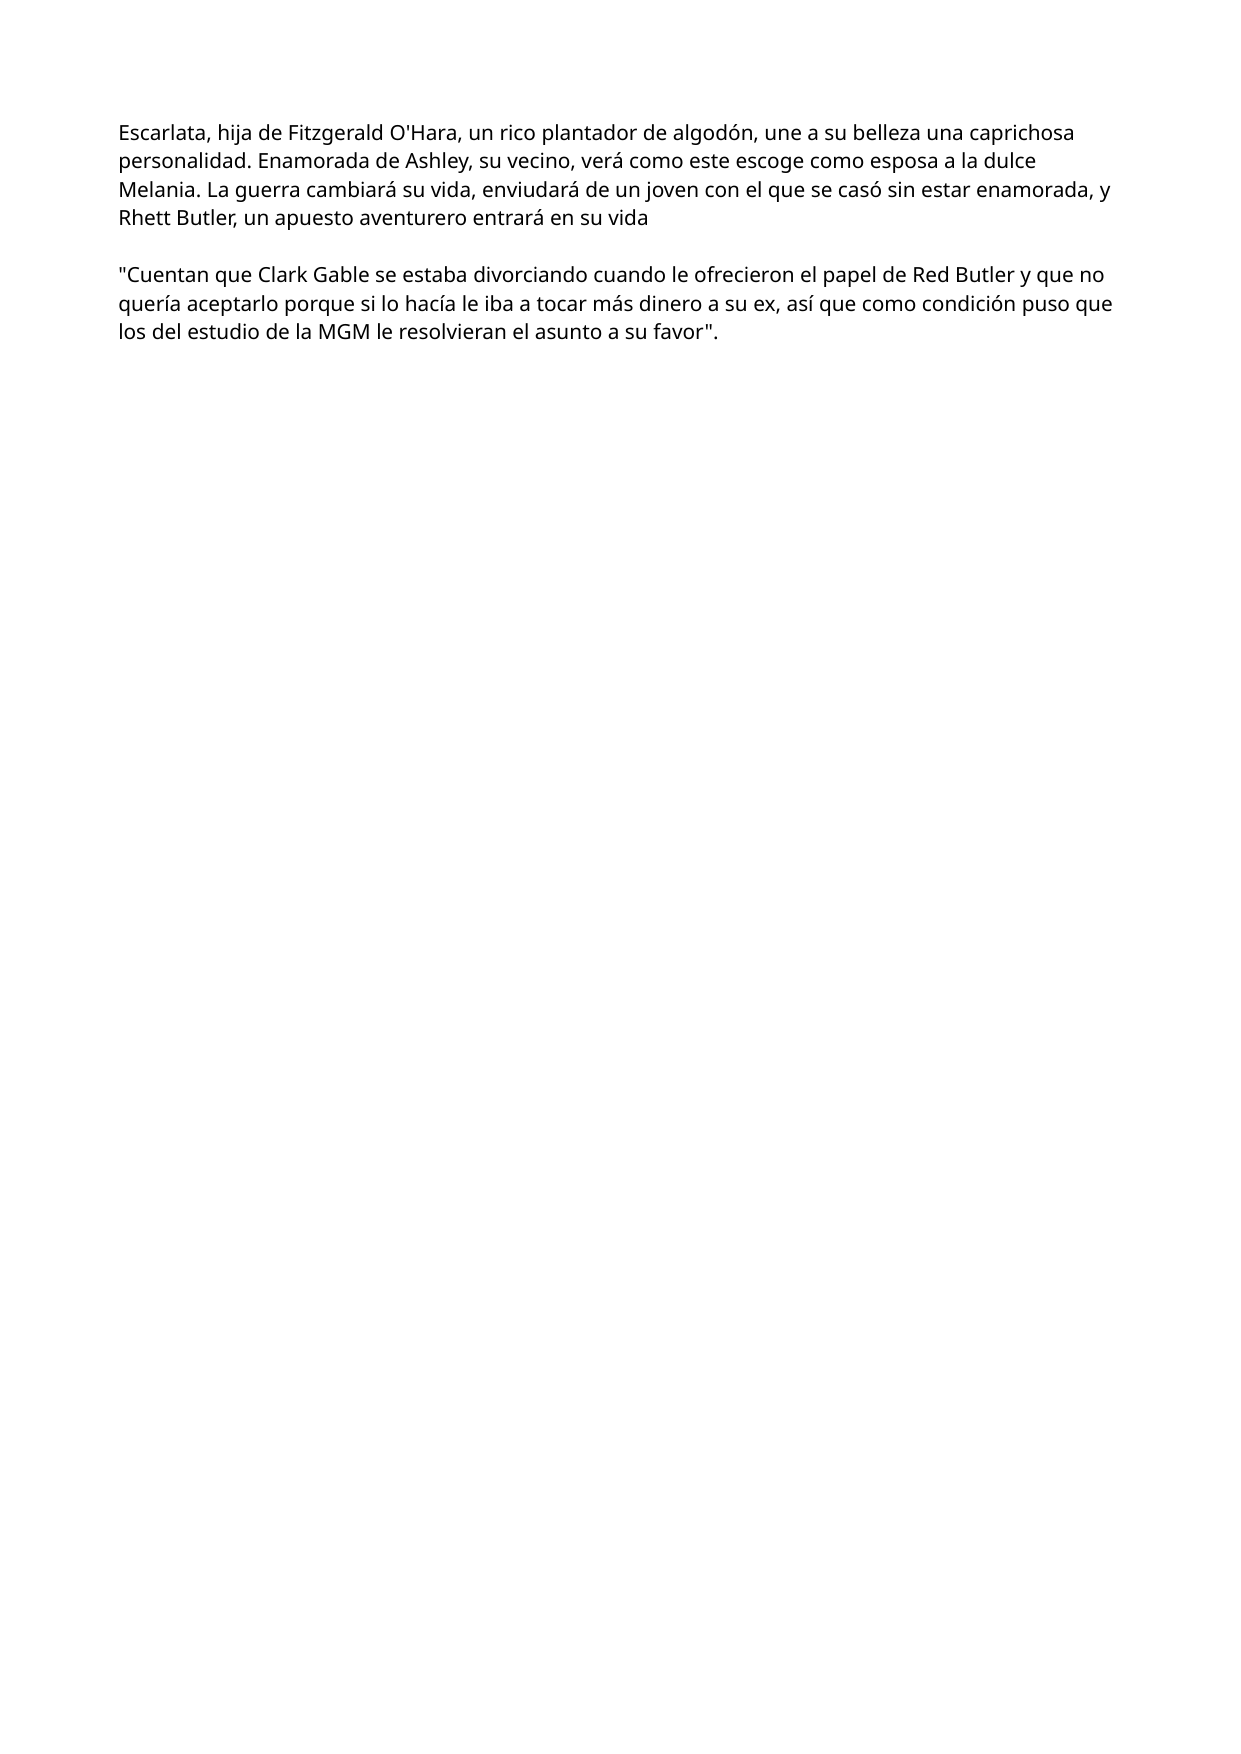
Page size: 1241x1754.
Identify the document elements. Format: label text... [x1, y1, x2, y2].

text Escarlata, hija de Fitzgerald O'Hara, un rico plantador de algodón, une a su belleza una caprichosa personalidad. Enamorada de Ashley, su vecino, verá como este escoge como esposa a la dulce Melania. La guerra cambiará su vida, enviudará de un joven con el que se casó sin estar enamorada, y Rhett Butler, un apuesto aventurero entrará en su vida [118, 118, 1122, 232]
text "Cuentan que Clark Gable se estaba divorciando cuando le ofrecieron el papel de Red Butler y que no quería aceptarlo porque si lo hacía le iba a tocar más dinero a su ex, así que como condición puso que los del estudio de la MGM le resolvieran el asunto a su favor". [118, 261, 1122, 346]
